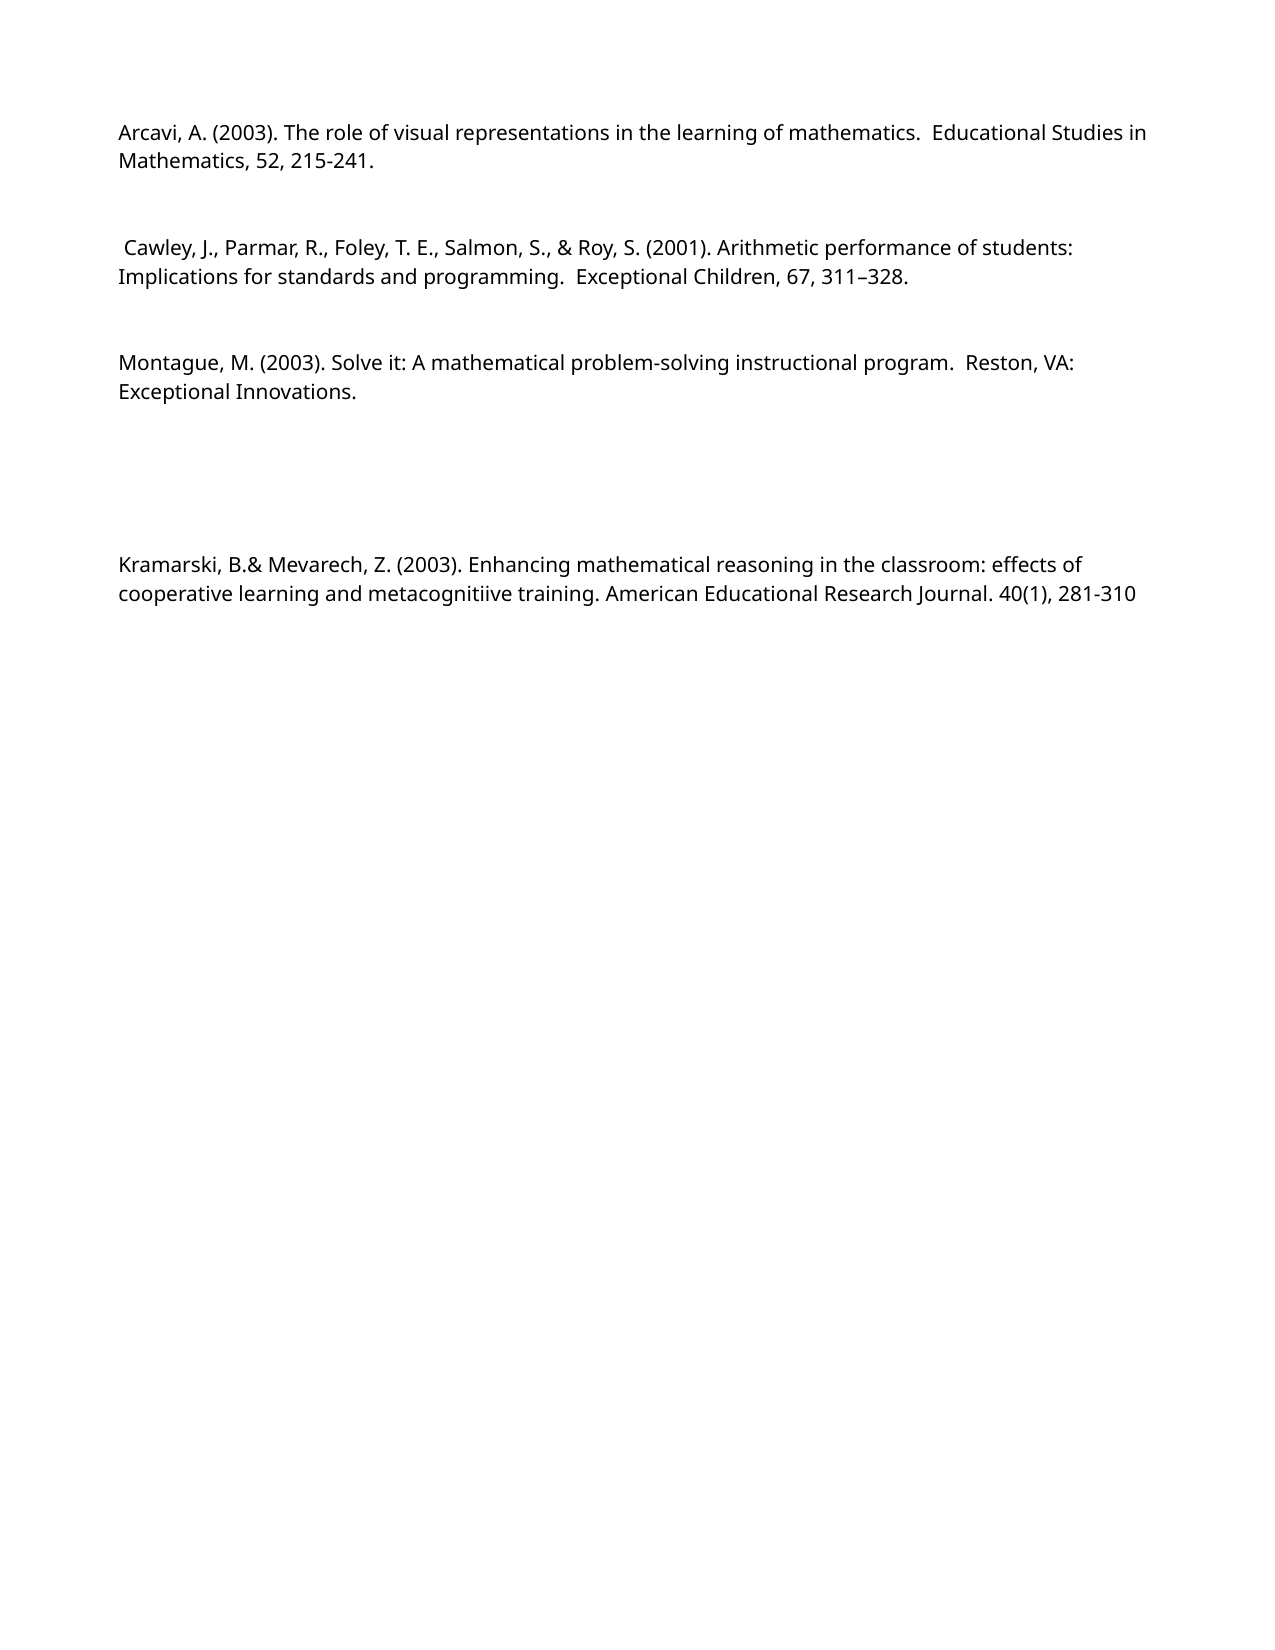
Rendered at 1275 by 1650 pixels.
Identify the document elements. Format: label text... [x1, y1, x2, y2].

text Cawley, J., Parmar, R., Foley, T. E., Salmon, S., & Roy, S. (2001). Arithmetic performance of students: Implications for standards and programming. Exceptional Children, 67, 311–328. [118, 233, 1157, 290]
text Arcavi, A. (2003). The role of visual representations in the learning of mathematics. Educational Studies in Mathematics, 52, 215-241. [118, 118, 1157, 175]
text Montague, M. (2003). Solve it: A mathematical problem-solving instructional program. Reston, VA: Exceptional Innovations. [118, 348, 1157, 405]
text Kramarski, B.& Mevarech, Z. (2003). Enhancing mathematical reasoning in the classroom: effects of cooperative learning and metacognitiive training. American Educational Research Journal. 40(1), 281-310 [118, 551, 1157, 607]
